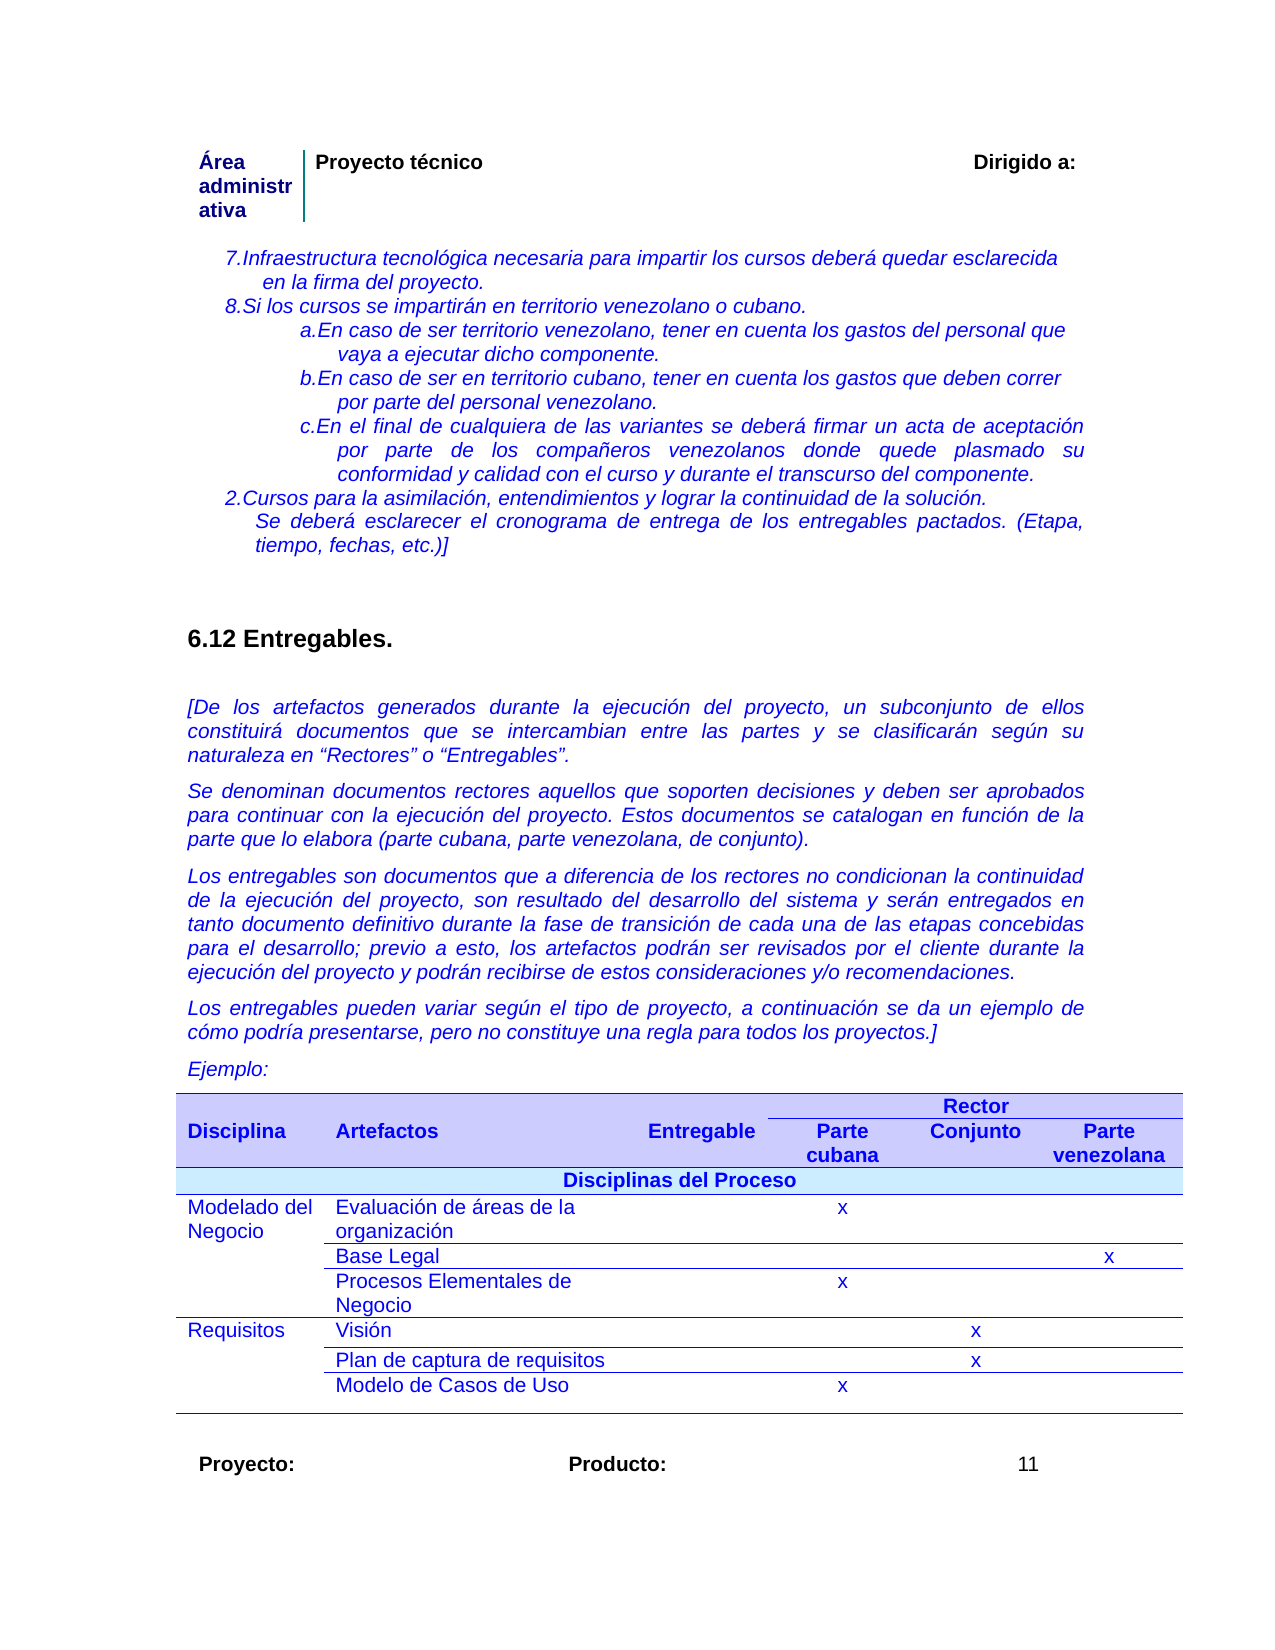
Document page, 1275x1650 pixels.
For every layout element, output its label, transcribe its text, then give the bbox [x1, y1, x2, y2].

table_cell Parte cubana [768, 1119, 916, 1167]
table_cell [1035, 1318, 1183, 1347]
table_header Disciplina [176, 1094, 324, 1167]
table_cell [1035, 1348, 1183, 1372]
table_cell Evaluación de áreas de la organización [324, 1195, 635, 1243]
table_cell [635, 1373, 768, 1412]
list Si los cursos se impartirán en territorio venezolano o cubano. [225, 294, 1087, 318]
table_cell x [916, 1348, 1035, 1372]
table_cell Disciplinas del Proceso [176, 1168, 1183, 1194]
table_header Rector [768, 1094, 1183, 1118]
table_cell Plan de captura de requisitos [324, 1348, 635, 1372]
table_cell [1035, 1373, 1183, 1412]
table_cell [159, 1243, 176, 1268]
subtitle 6.12 Entregables. [187, 623, 1087, 652]
table_cell x [768, 1195, 916, 1243]
table_cell [768, 1318, 916, 1347]
text Se deberá esclarecer el cronograma de entrega de los entregables pactados. (Etapa, tiempo, fechas, etc.)] [255, 509, 1087, 557]
table_cell [916, 1373, 1035, 1412]
table_cell [1035, 1269, 1183, 1317]
table_cell [916, 1244, 1035, 1268]
table_cell [916, 1195, 1035, 1243]
table_cell [768, 1348, 916, 1372]
table_cell Modelo de Casos de Uso [324, 1373, 635, 1412]
table_cell Requisitos [176, 1318, 324, 1412]
table_header Artefactos [324, 1094, 635, 1167]
list Infraestructura tecnológica necesaria para impartir los cursos deberá quedar esclarecida en la firma del proyecto. [225, 246, 1087, 294]
text Se denominan documentos rectores aquellos que soporten decisiones y deben ser aprobados para continuar con la ejecución del proyecto. Estos documentos se catalogan en función de la parte que lo elabora (parte cubana, parte venezolana, de conjunto). [187, 779, 1087, 851]
table_cell x [1035, 1244, 1183, 1268]
table_cell [159, 1372, 176, 1412]
table_cell [159, 1268, 176, 1317]
table_cell [159, 1317, 176, 1347]
text Los entregables son documentos que a diferencia de los rectores no condicionan la continuidad de la ejecución del proyecto, son resultado del desarrollo del sistema y serán entregados en tanto documento definitivo durante la fase de transición de cada una de las etapas concebidas para el desarrollo; previo a esto, los artefactos podrán ser revisados por el cliente durante la ejecución del proyecto y podrán recibirse de estos consideraciones y/o recomendaciones. [187, 864, 1087, 983]
table_cell [635, 1318, 768, 1347]
list En caso de ser territorio venezolano, tener en cuenta los gastos del personal que vaya a ejecutar dicho componente. [300, 318, 1087, 366]
table_cell [159, 1347, 176, 1372]
table_cell Base Legal [324, 1244, 635, 1268]
text Los entregables pueden variar según el tipo de proyecto, a continuación se da un ejemplo de cómo podría presentarse, pero no constituye una regla para todos los proyectos.] [187, 996, 1087, 1044]
table_cell x [916, 1318, 1035, 1347]
table_header Entregable [635, 1094, 768, 1167]
table_cell [159, 1167, 176, 1194]
table_cell Parte venezolana [1035, 1119, 1183, 1167]
table_cell [635, 1348, 768, 1372]
table_cell [916, 1269, 1035, 1317]
table_cell Conjunto [916, 1119, 1035, 1167]
table_cell Visión [324, 1318, 635, 1347]
table_cell Procesos Elementales de Negocio [324, 1269, 635, 1317]
table_header [159, 1093, 176, 1118]
table_cell x [768, 1269, 916, 1317]
table_cell [635, 1269, 768, 1317]
table_cell x [768, 1373, 916, 1412]
table_cell [159, 1194, 176, 1243]
table_cell [635, 1244, 768, 1268]
list Cursos para la asimilación, entendimientos y lograr la continuidad de la solución. [225, 485, 1087, 509]
list En el final de cualquiera de las variantes se deberá firmar un acta de aceptación por parte de los compañeros venezolanos donde quede plasmado su conformidad y calidad con el curso y durante el transcurso del componente. [300, 413, 1087, 485]
table_cell [635, 1195, 768, 1243]
table_cell [1035, 1195, 1183, 1243]
table_cell Modelado del Negocio [176, 1195, 324, 1317]
text Ejemplo: [187, 1056, 1087, 1080]
table_cell [159, 1118, 176, 1167]
list En caso de ser en territorio cubano, tener en cuenta los gastos que deben correr por parte del personal venezolano. [300, 366, 1087, 413]
table_cell [768, 1244, 916, 1268]
text [De los artefactos generados durante la ejecución del proyecto, un subconjunto de ellos constituirá documentos que se intercambian entre las partes y se clasificarán según su naturaleza en “Rectores” o “Entregables”. [187, 695, 1087, 767]
